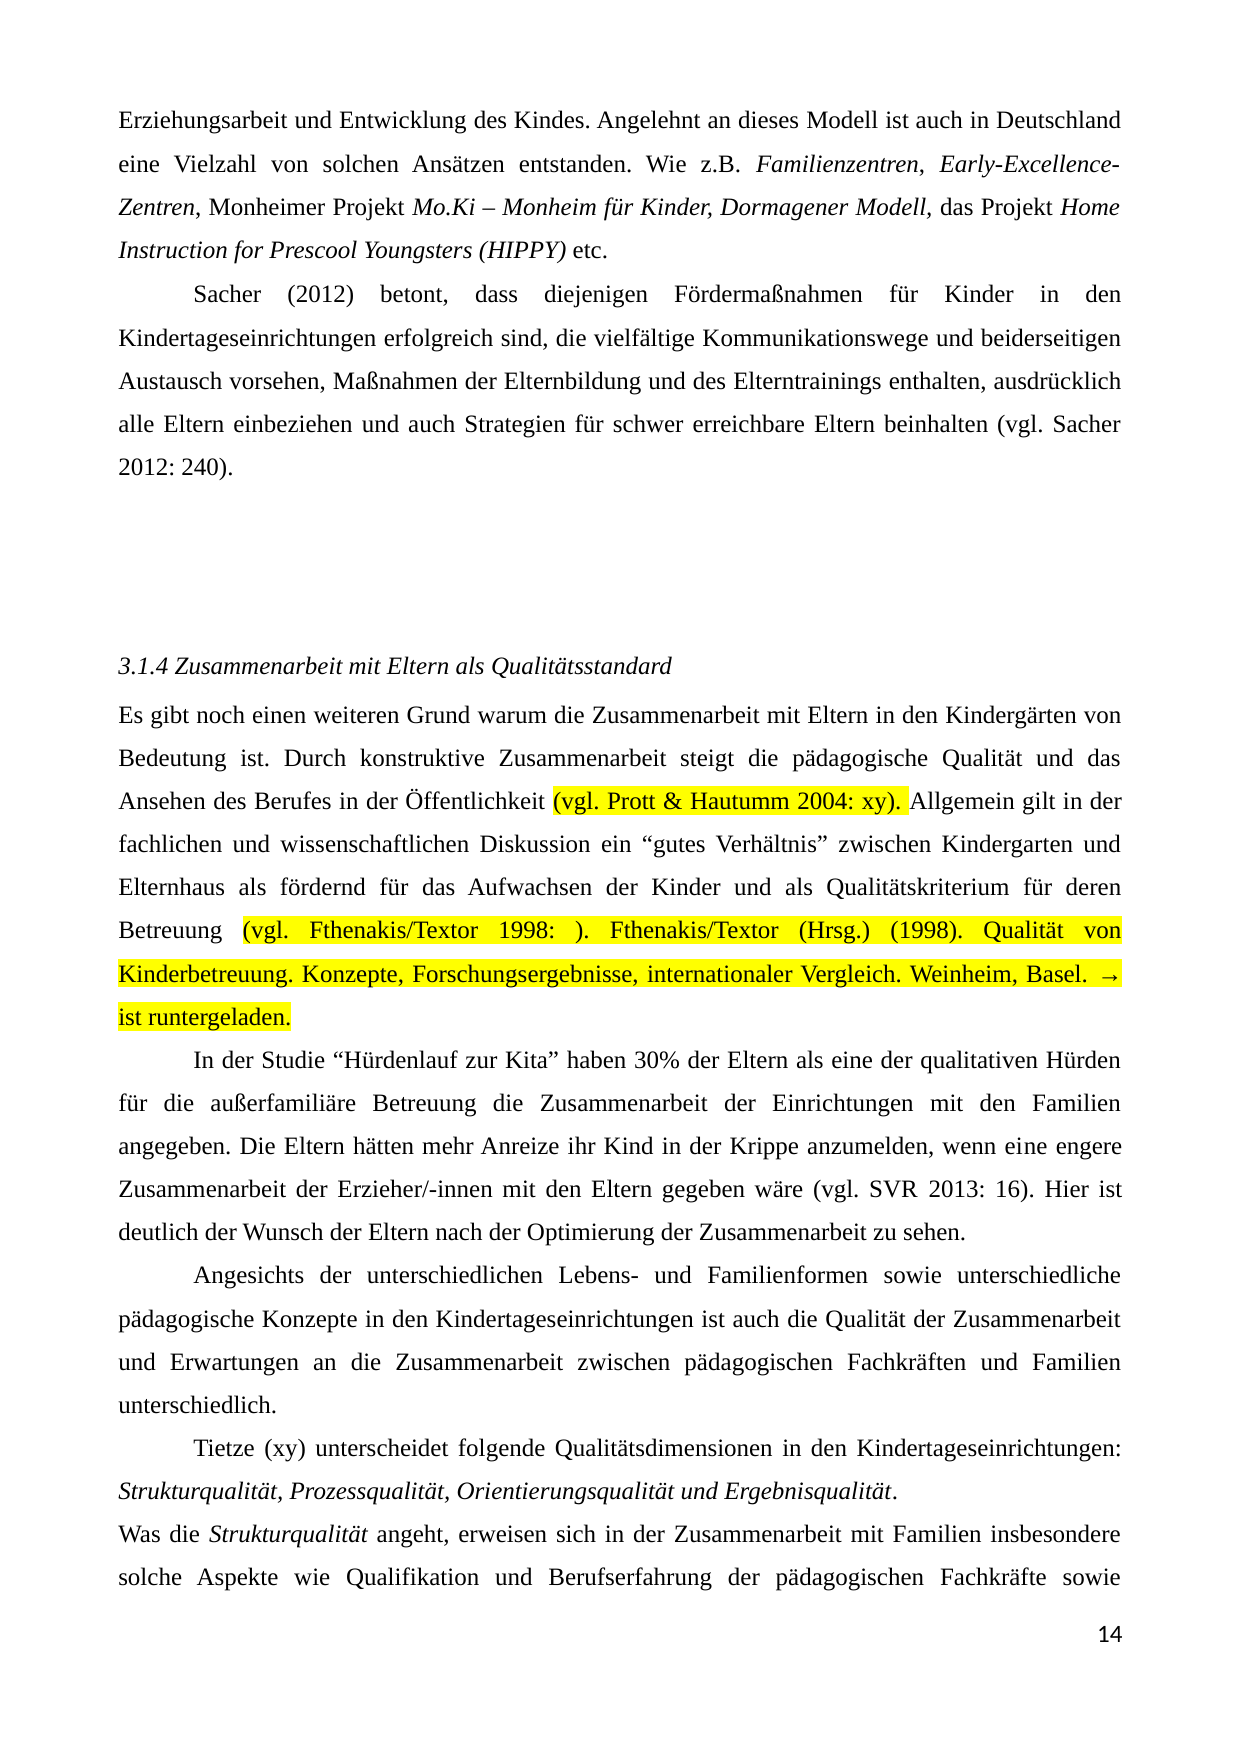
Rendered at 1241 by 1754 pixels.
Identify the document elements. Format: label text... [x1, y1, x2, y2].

text Sacher (2012) betont, dass diejenigen Fördermaßnahmen für Kinder in den Kindertageseinrichtungen erfolgreich sind, die vielfältige Kommunikationswege und beiderseitigen Austausch vorsehen, Maßnahmen der Elternbildung und des Elterntrainings enthalten, ausdrücklich alle Eltern einbeziehen und auch Strategien für schwer erreichbare Eltern beinhalten (vgl. Sacher 2012: 240). [118, 278, 1122, 481]
text 3.1.4 Zusammenarbeit mit Eltern als Qualitätsstandard [118, 651, 1122, 680]
text Tietze (xy) unterscheidet folgende Qualitätsdimensionen in den Kindertageseinrichtungen: Strukturqualität, Prozessqualität, Orientierungsqualität und Ergebnisqualität. [118, 1433, 1122, 1505]
text Es gibt noch einen weiteren Grund warum die Zusammenarbeit mit Eltern in den Kindergärten von Bedeutung ist. Durch konstruktive Zusammenarbeit steigt die pädagogische Qualität und das Ansehen des Berufes in der Öffentlichkeit (vgl. Prott & Hautumm 2004: xy). Allgemein gilt in der fachlichen und wissenschaftlichen Diskussion ein “gutes Verhältnis” zwischen Kindergarten und Elternhaus als fördernd für das Aufwachsen der Kinder und als Qualitätskriterium für deren Betreuung (vgl. Fthenakis/Textor 1998: ). Fthenakis/Textor (Hrsg.) (1998). Qualität von Kinderbetreuung. Konzepte, Forschungsergebnisse, internationaler Vergleich. Weinheim, Basel. → ist runtergeladen. [118, 700, 1122, 1031]
text In der Studie “Hürdenlauf zur Kita” haben 30% der Eltern als eine der qualitativen Hürden für die außerfamiliäre Betreuung die Zusammenarbeit der Einrichtungen mit den Familien angegeben. Die Eltern hätten mehr Anreize ihr Kind in der Krippe anzumelden, wenn eine engere Zusammenarbeit der Erzieher/-innen mit den Eltern gegeben wäre (vgl. SVR 2013: 16). Hier ist deutlich der Wunsch der Eltern nach der Optimierung der Zusammenarbeit zu sehen. [118, 1045, 1122, 1246]
text Was die Strukturqualität angeht, erweisen sich in der Zusammenarbeit mit Familien insbesondere solche Aspekte wie Qualifikation und Berufserfahrung der pädagogischen Fachkräfte sowie [118, 1519, 1122, 1591]
text Erziehungsarbeit und Entwicklung des Kindes. Angelehnt an dieses Modell ist auch in Deutschland eine Vielzahl von solchen Ansätzen entstanden. Wie z.B. Familienzentren, Early-Excellence-Zentren, Monheimer Projekt Mo.Ki – Monheim für Kinder, Dormagener Modell, das Projekt Home Instruction for Prescool Youngsters (HIPPY) etc. [118, 106, 1122, 264]
text Angesichts der unterschiedlichen Lebens- und Familienformen sowie unterschiedliche pädagogische Konzepte in den Kindertageseinrichtungen ist auch die Qualität der Zusammenarbeit und Erwartungen an die Zusammenarbeit zwischen pädagogischen Fachkräften und Familien unterschiedlich. [118, 1261, 1122, 1419]
